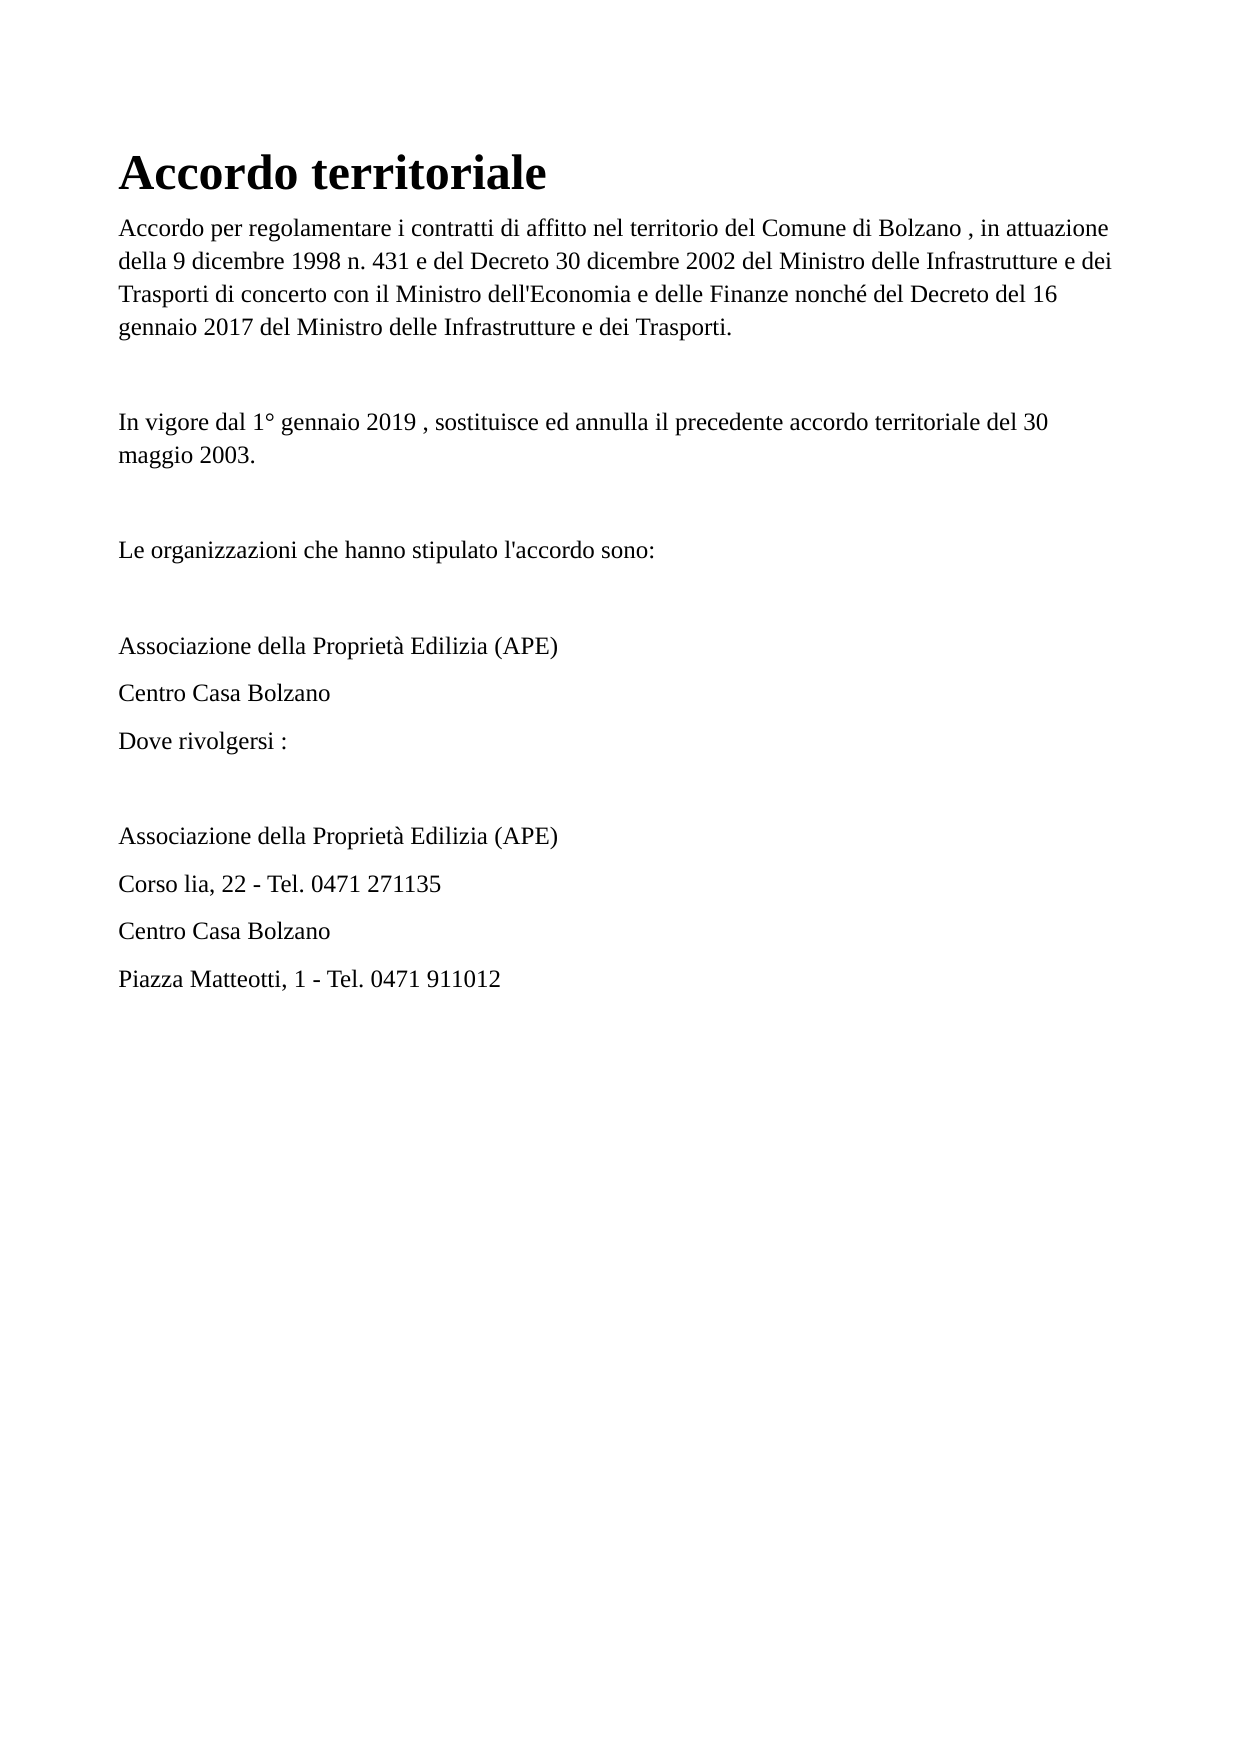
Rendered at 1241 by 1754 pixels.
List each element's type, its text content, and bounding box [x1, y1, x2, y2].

subtitle Accordo territoriale [118, 143, 1122, 201]
text In vigore dal 1° gennaio 2019 , sostituisce ed annulla il precedente accordo territoriale del 30 maggio 2003. [118, 407, 1122, 469]
text Dove rivolgersi : [118, 726, 1122, 755]
text Le organizzazioni che hanno stipulato l'accordo sono: [118, 536, 1122, 564]
text Corso lia, 22 - Tel. 0471 271135 [118, 869, 1122, 898]
text Accordo per regolamentare i contratti di affitto nel territorio del Comune di Bolzano , in attuazione della 9 dicembre 1998 n. 431 e del Decreto 30 dicembre 2002 del Ministro delle Infrastrutture e dei Trasporti di concerto con il Ministro dell'Economia e delle Finanze nonché del Decreto del 16 gennaio 2017 del Ministro delle Infrastrutture e dei Trasporti. [118, 213, 1122, 341]
text Associazione della Proprietà Edilizia (APE) [118, 821, 1122, 850]
text Associazione della Proprietà Edilizia (APE) [118, 631, 1122, 659]
text Centro Casa Bolzano [118, 916, 1122, 945]
text Piazza Matteotti, 1 - Tel. 0471 911012 [118, 964, 1122, 993]
text Centro Casa Bolzano [118, 678, 1122, 707]
